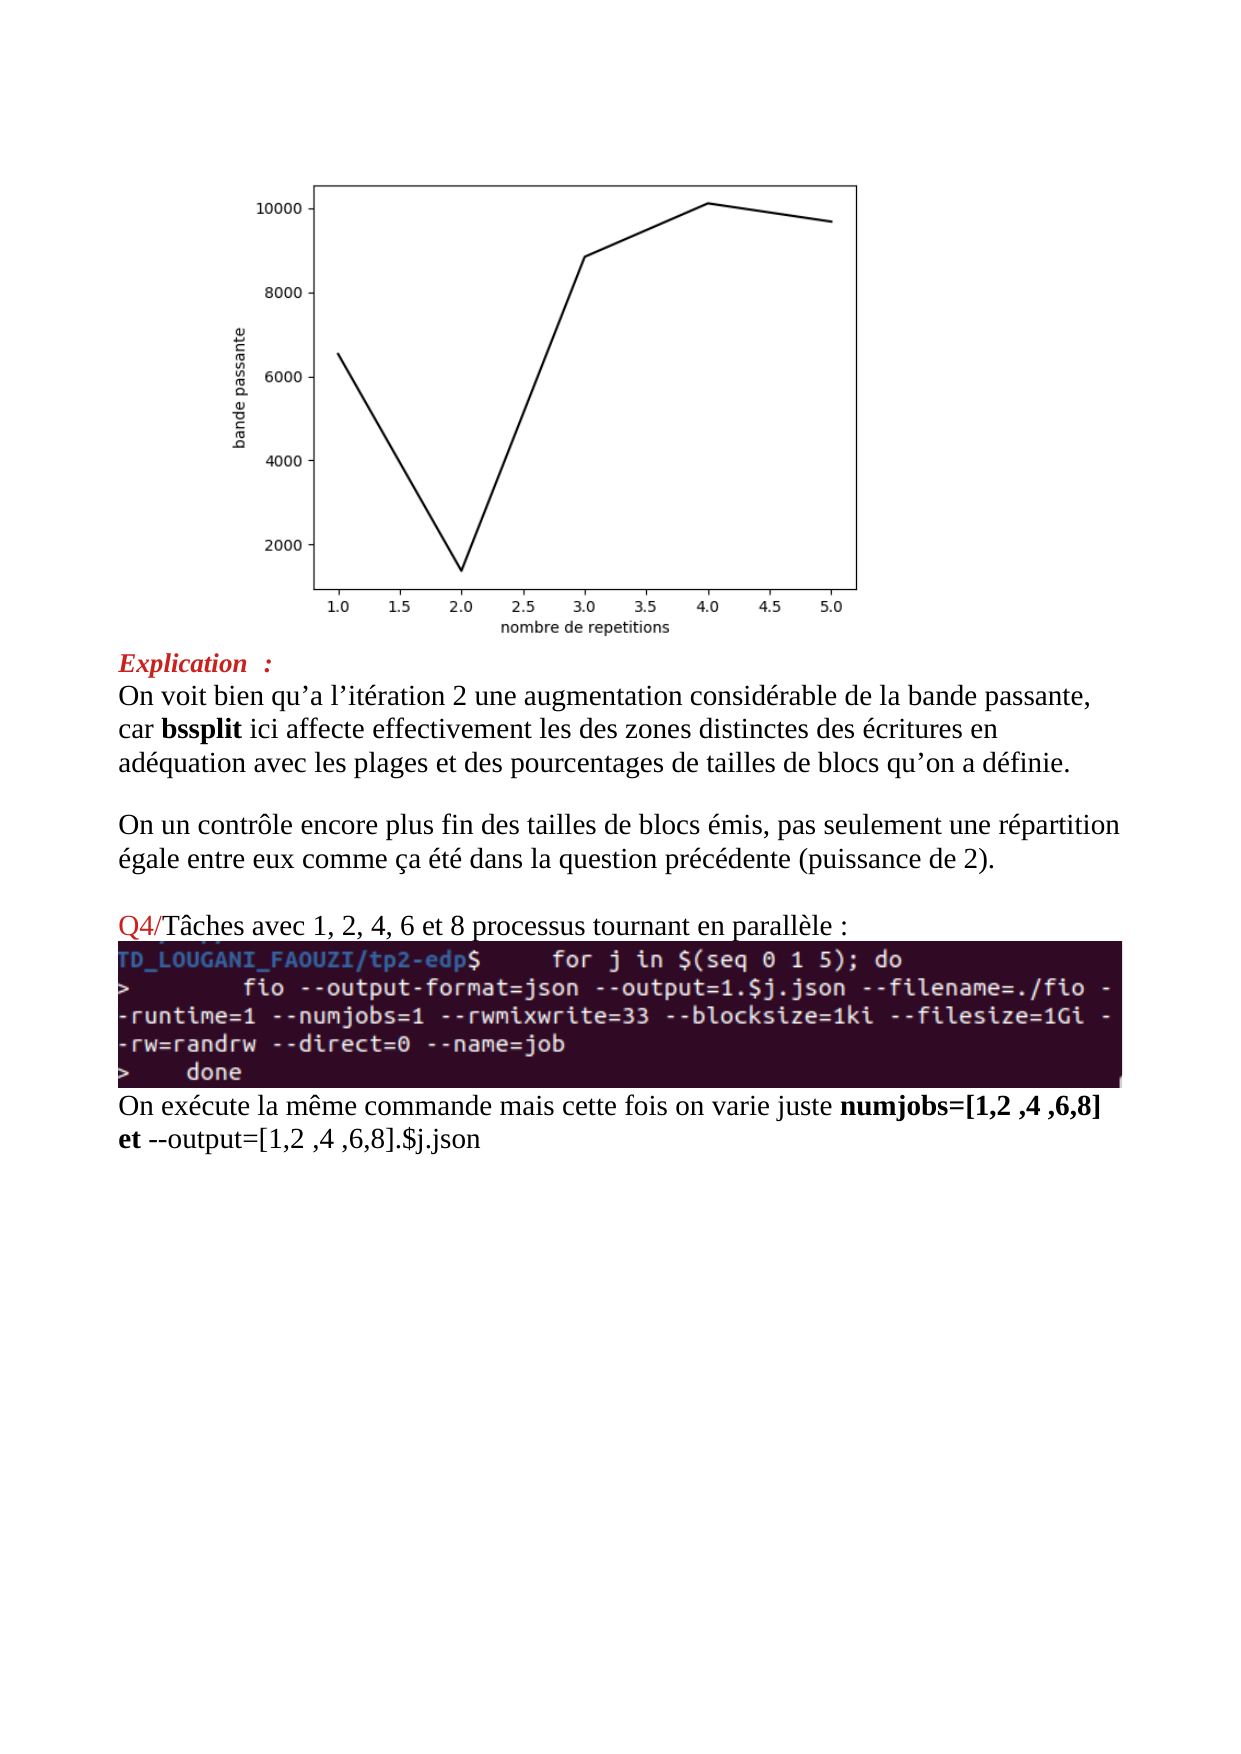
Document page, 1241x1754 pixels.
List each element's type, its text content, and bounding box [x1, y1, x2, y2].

text Explication : [118, 118, 1122, 678]
text Q4/Tâches avec 1, 2, 4, 6 et 8 processus tournant en parallèle : [118, 908, 1122, 941]
text On voit bien qu’a l’itération 2 une augmentation considérable de la bande passante, car bssplit ici affecte effectivement les des zones distinctes des écritures en adéquation avec les plages et des pourcentages de tailles de blocs qu’on a définie. [118, 678, 1122, 778]
text et --output=[1,2 ,4 ,6,8].$j.json [118, 1121, 1122, 1155]
picture [226, 122, 926, 647]
text On un contrôle encore plus fin des tailles de blocs émis, pas seulement une répartition égale entre eux comme ça été dans la question précédente (puissance de 2). [118, 807, 1122, 874]
picture [118, 941, 1123, 1088]
text On exécute la même commande mais cette fois on varie juste numjobs=[1,2 ,4 ,6,8] [118, 1088, 1122, 1121]
